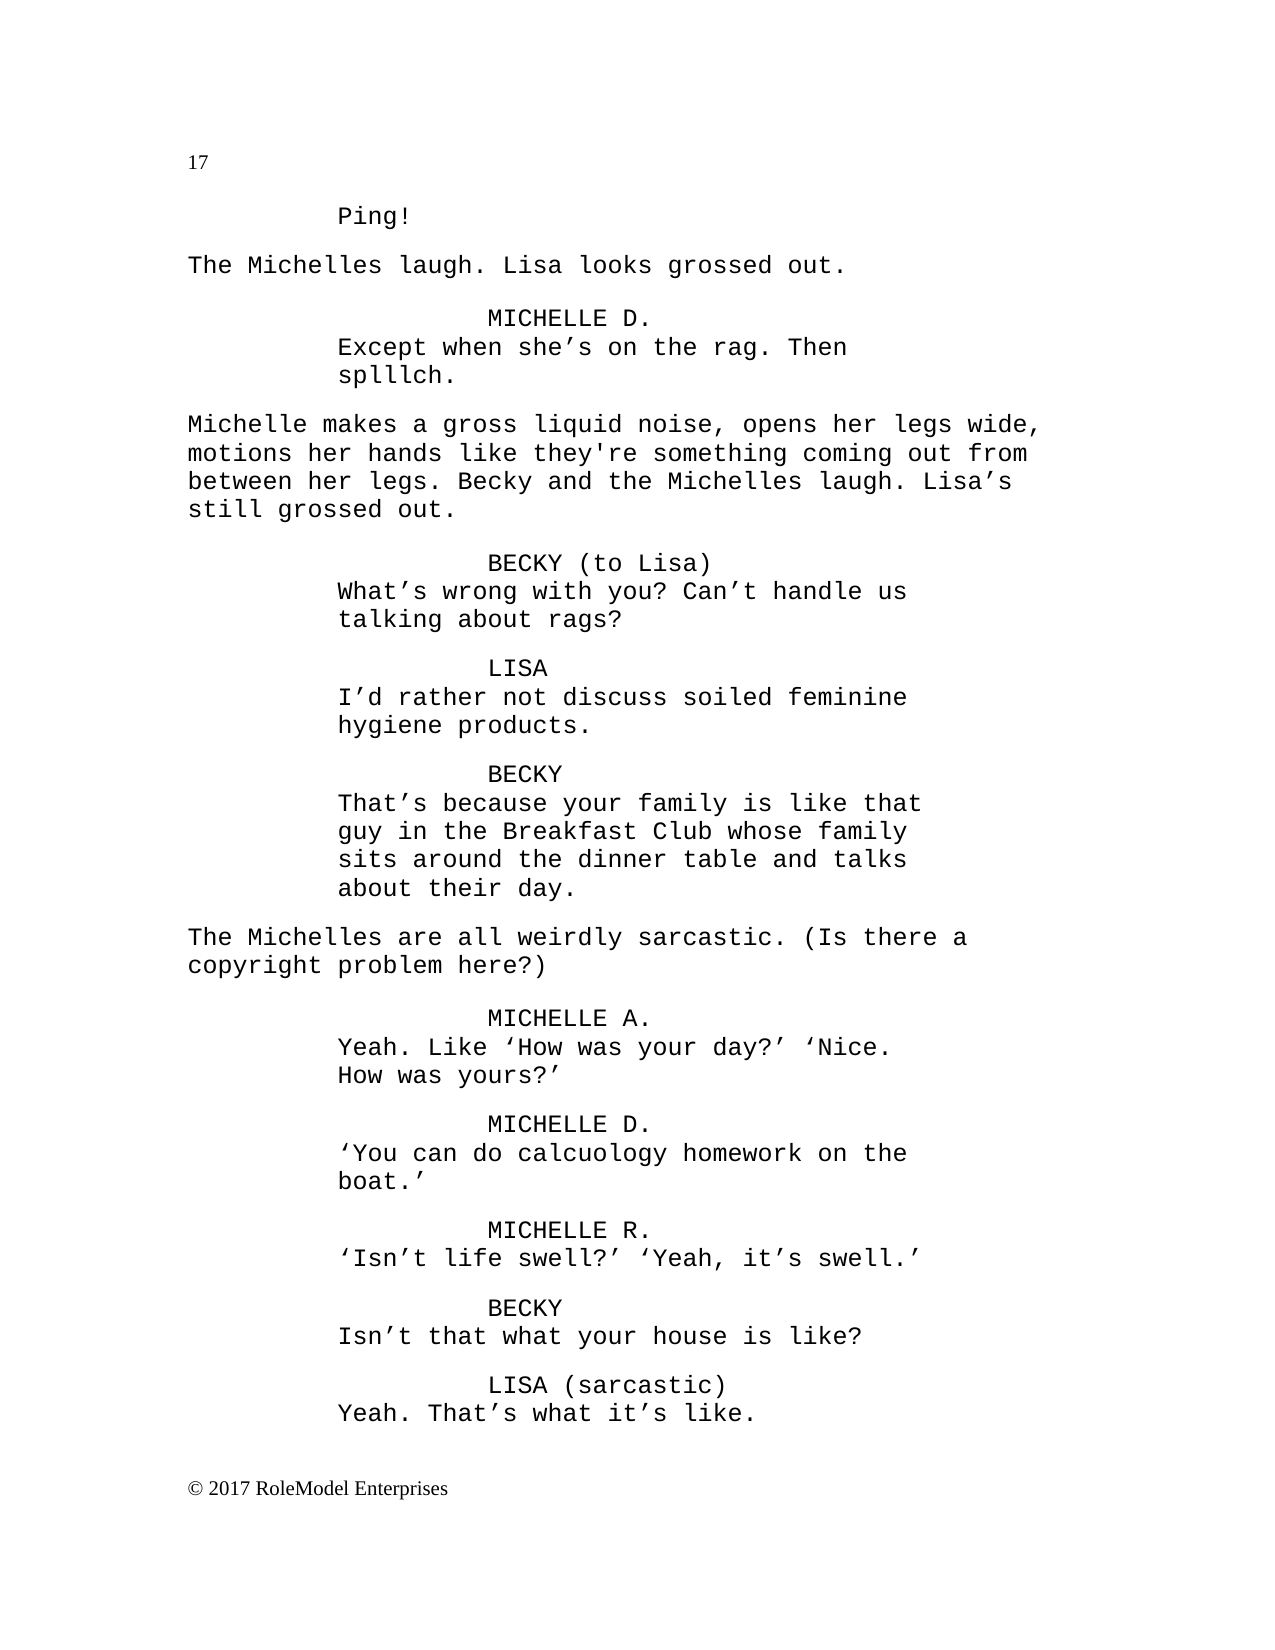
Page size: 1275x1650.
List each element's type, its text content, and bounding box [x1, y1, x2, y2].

text LISA (sarcastic) [187, 1373, 1087, 1401]
text MICHELLE D. [187, 1112, 1087, 1140]
text Yeah. Like ‘How was your day?’ ‘Nice. How was yours?’ [337, 1034, 937, 1091]
text ‘You can do calcuology homework on the boat.’ [337, 1140, 937, 1197]
text MICHELLE R. [187, 1218, 1087, 1246]
text The Michelles laugh. Lisa looks grossed out. [187, 253, 1087, 281]
text ‘Isn’t life swell?’ ‘Yeah, it’s swell.’ [337, 1246, 937, 1274]
text Except when she’s on the rag. Then splllch. [337, 334, 937, 391]
text MICHELLE A. [187, 1006, 1087, 1034]
text The Michelles are all weirdly sarcastic. (Is there a copyright problem here?) [187, 924, 1087, 981]
text What’s wrong with you? Can’t handle us talking about rags? [337, 578, 937, 635]
text BECKY (to Lisa) [187, 550, 1087, 578]
text BECKY [187, 1295, 1087, 1323]
text Isn’t that what your house is like? [337, 1323, 937, 1352]
text MICHELLE D. [187, 306, 1087, 334]
text I’d rather not discuss soiled feminine hygiene products. [337, 684, 937, 741]
text That’s because your family is like that guy in the Breakfast Club whose family sits around the dinner table and talks about their day. [337, 790, 937, 903]
text Yeah. That’s what it’s like. [337, 1401, 937, 1429]
text LISA [187, 656, 1087, 684]
text Ping! [337, 203, 937, 232]
text Michelle makes a gross liquid noise, opens her legs wide, motions her hands like they're something coming out from between her legs. Becky and the Michelles laugh. Lisa’s still grossed out. [187, 412, 1087, 525]
text BECKY [187, 762, 1087, 790]
